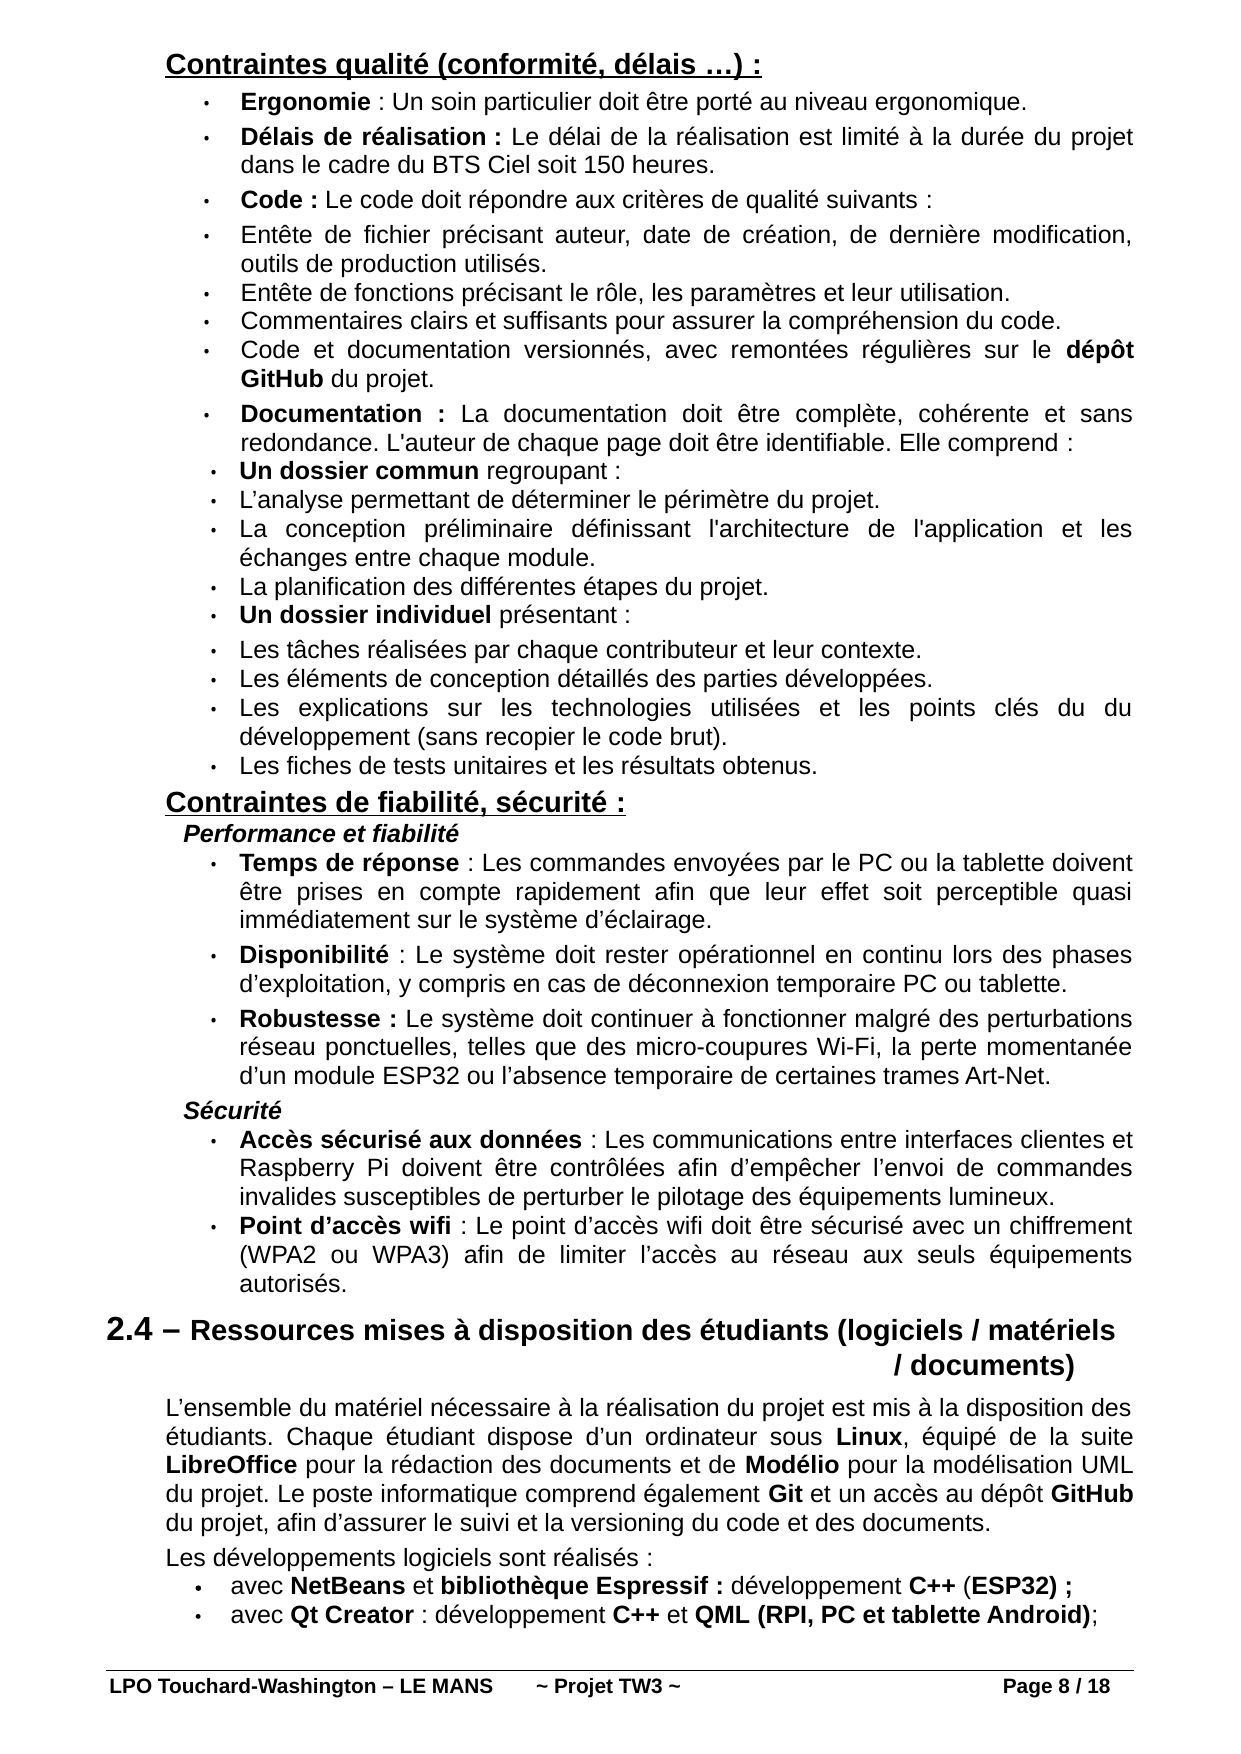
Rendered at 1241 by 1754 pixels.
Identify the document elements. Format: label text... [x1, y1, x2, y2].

subtitle Contraintes qualité (conformité, délais …) : [165, 47, 1134, 81]
list Les éléments de conception détaillés des parties développées. [210, 664, 1134, 693]
list avec Qt Creator : développement C++ et QML (RPI, PC et tablette Android); [195, 1600, 1134, 1629]
list Délais de réalisation : Le délai de la réalisation est limité à la durée du projet dans le cadre du BTS Ciel soit 150 heures. [203, 122, 1134, 179]
list La planification des différentes étapes du projet. [210, 572, 1134, 601]
list Les fiches de tests unitaires et les résultats obtenus. [210, 751, 1134, 779]
list Ergonomie : Un soin particulier doit être porté au niveau ergonomique. [203, 87, 1134, 116]
list Temps de réponse : Les commandes envoyées par le PC ou la tablette doivent être prises en compte rapidement afin que leur effet soit perceptible quasi immédiatement sur le système d’éclairage. [210, 848, 1134, 934]
subtitle Sécurité [183, 1096, 1134, 1124]
list Code et documentation versionnés, avec remontées régulières sur le dépôt GitHub du projet. [203, 335, 1134, 393]
list avec NetBeans et bibliothèque Espressif : développement C++ (ESP32) ; [195, 1571, 1134, 1600]
list Point d’accès wifi : Le point d’accès wifi doit être sécurisé avec un chiffrement (WPA2 ou WPA3) afin de limiter l’accès au réseau aux seuls équipements autorisés. [210, 1211, 1134, 1297]
subtitle Ressources mises à disposition des étudiants (logiciels / matériels / documents) [106, 1309, 1134, 1381]
text Les développements logiciels sont réalisés : [165, 1543, 1134, 1571]
list Entête de fichier précisant auteur, date de création, de dernière modification, outils de production utilisés. [203, 220, 1134, 277]
list La conception préliminaire définissant l'architecture de l'application et les échanges entre chaque module. [210, 514, 1134, 572]
list Disponibilité : Le système doit rester opérationnel en continu lors des phases d’exploitation, y compris en cas de déconnexion temporaire PC ou tablette. [210, 940, 1134, 998]
list Documentation : La documentation doit être complète, cohérente et sans redondance. L'auteur de chaque page doit être identifiable. Elle comprend : [203, 399, 1134, 456]
list Commentaires clairs et suffisants pour assurer la compréhension du code. [203, 306, 1134, 335]
list Code : Le code doit répondre aux critères de qualité suivants : [203, 185, 1134, 214]
list Entête de fonctions précisant le rôle, les paramètres et leur utilisation. [203, 277, 1134, 306]
list Les explications sur les technologies utilisées et les points clés du du développement (sans recopier le code brut). [210, 693, 1134, 751]
list Les tâches réalisées par chaque contributeur et leur contexte. [210, 635, 1134, 664]
subtitle Performance et fiabilité [183, 819, 1134, 848]
subtitle Contraintes de fiabilité, sécurité : [165, 785, 1134, 819]
list Un dossier individuel présentant : [210, 601, 1134, 629]
list L’analyse permettant de déterminer le périmètre du projet. [210, 485, 1134, 514]
list Un dossier commun regroupant : [210, 456, 1134, 485]
text L’ensemble du matériel nécessaire à la réalisation du projet est mis à la disposition des étudiants. Chaque étudiant dispose d’un ordinateur sous Linux, équipé de la suite LibreOffice pour la rédaction des documents et de Modélio pour la modélisation UML du projet. Le poste informatique comprend également Git et un accès au dépôt GitHub du projet, afin d’assurer le suivi et la versioning du code et des documents. [165, 1393, 1134, 1537]
list Accès sécurisé aux données : Les communications entre interfaces clientes et Raspberry Pi doivent être contrôlées afin d’empêcher l’envoi de commandes invalides susceptibles de perturber le pilotage des équipements lumineux. [210, 1124, 1134, 1211]
list Robustesse : Le système doit continuer à fonctionner malgré des perturbations réseau ponctuelles, telles que des micro-coupures Wi-Fi, la perte momentanée d’un module ESP32 ou l’absence temporaire de certaines trames Art-Net. [210, 1003, 1134, 1090]
